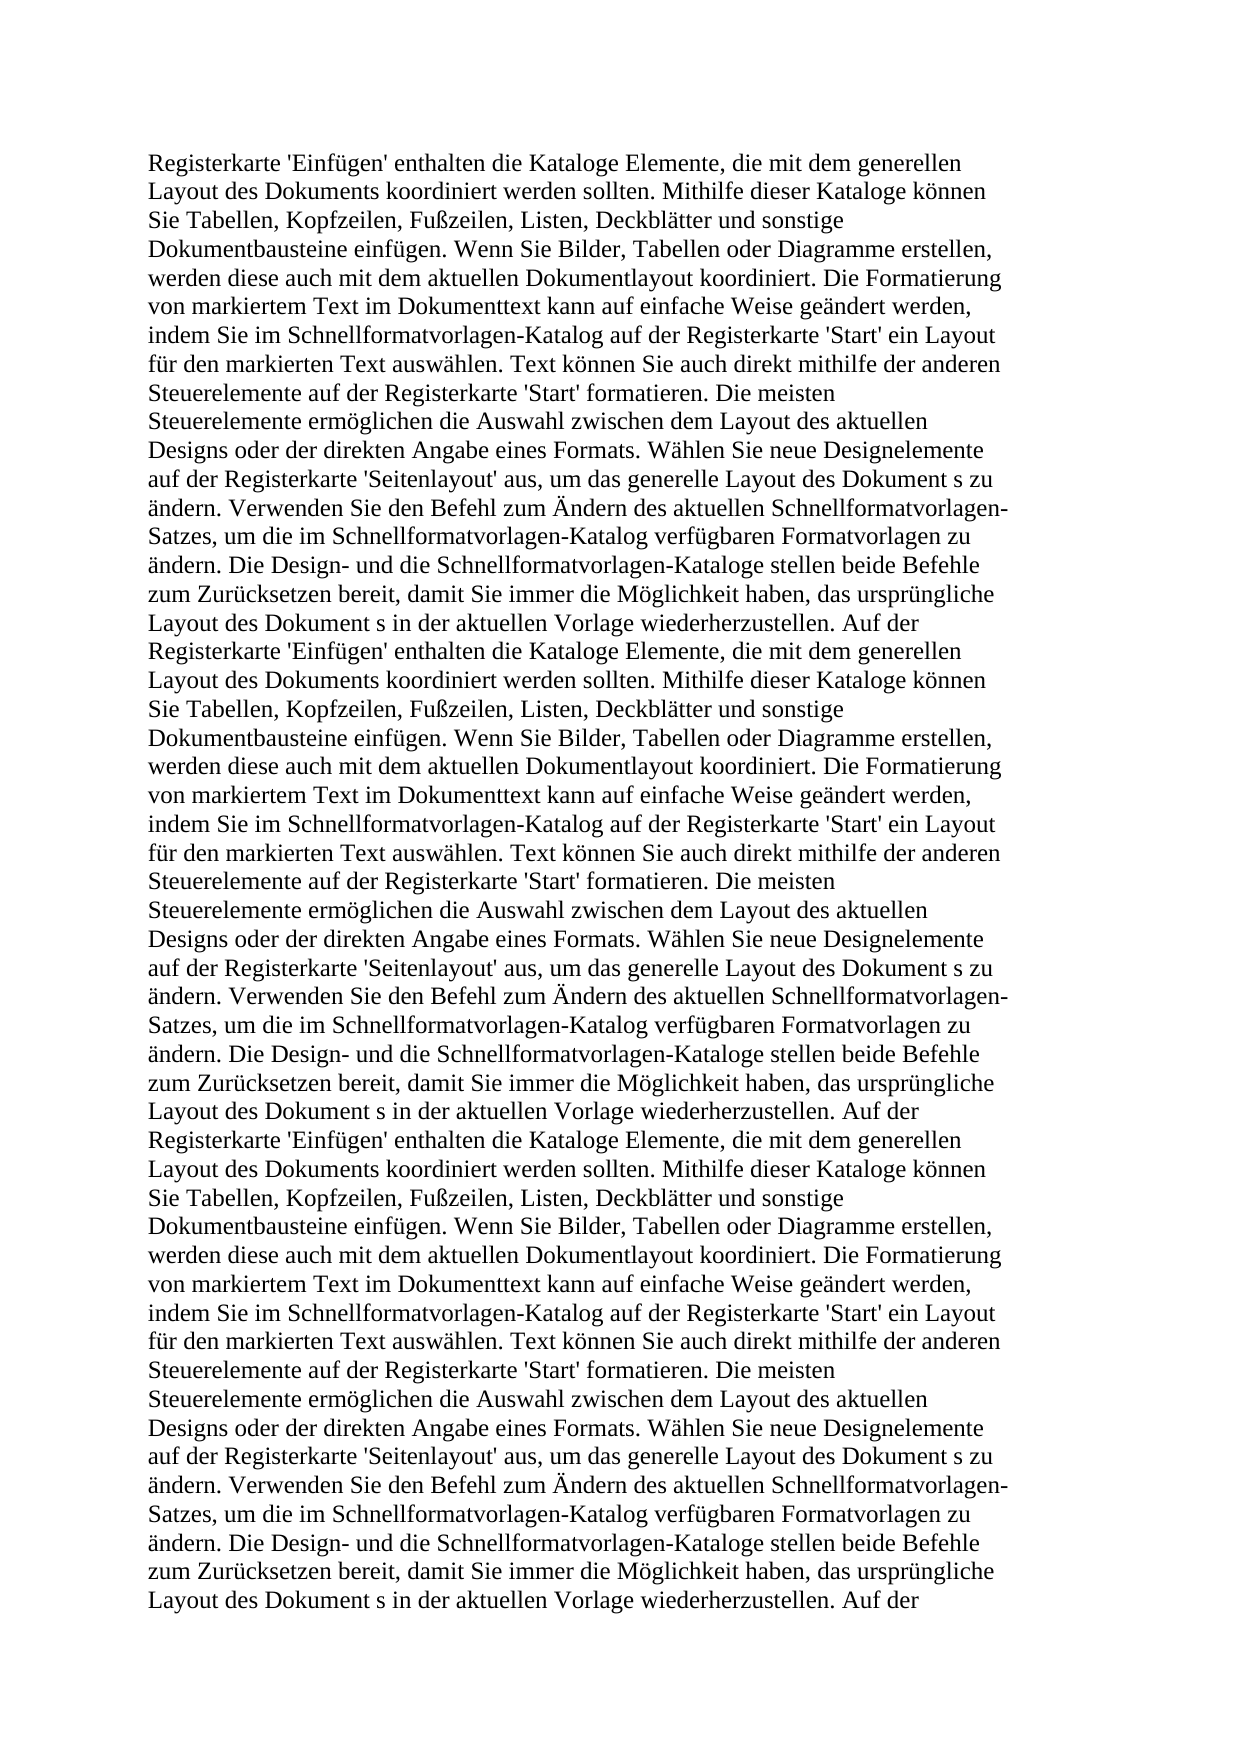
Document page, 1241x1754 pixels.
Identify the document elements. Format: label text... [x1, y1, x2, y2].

text Registerkarte 'Einfügen' enthalten die Kataloge Elemente, die mit dem generellen [148, 148, 1092, 176]
text Steuerelemente ermöglichen die Auswahl zwischen dem Layout des aktuellen [148, 1384, 1092, 1413]
text Sie Tabellen, Kopfzeilen, Fußzeilen, Listen, Deckblätter und sonstige [148, 694, 1092, 723]
text Sie Tabellen, Kopfzeilen, Fußzeilen, Listen, Deckblätter und sonstige [148, 205, 1092, 234]
text auf der Registerkarte 'Seitenlayout' aus, um das generelle Layout des Dokument s zu [148, 464, 1092, 493]
text Satzes, um die im Schnellformatvorlagen-Katalog verfügbaren Formatvorlagen zu [148, 521, 1092, 550]
text Layout des Dokuments koordiniert werden sollten. Mithilfe dieser Kataloge können [148, 1154, 1092, 1183]
text werden diese auch mit dem aktuellen Dokumentlayout koordiniert. Die Formatierung [148, 1240, 1092, 1269]
text Sie Tabellen, Kopfzeilen, Fußzeilen, Listen, Deckblätter und sonstige [148, 1183, 1092, 1211]
text Dokumentbausteine einfügen. Wenn Sie Bilder, Tabellen oder Diagramme erstellen, [148, 234, 1092, 263]
text indem Sie im Schnellformatvorlagen-Katalog auf der Registerkarte 'Start' ein Layout [148, 320, 1092, 349]
text Steuerelemente auf der Registerkarte 'Start' formatieren. Die meisten [148, 866, 1092, 895]
text zum Zurücksetzen bereit, damit Sie immer die Möglichkeit haben, das ursprüngliche [148, 1068, 1092, 1096]
text ändern. Die Design- und die Schnellformatvorlagen-Kataloge stellen beide Befehle [148, 550, 1092, 579]
text ändern. Die Design- und die Schnellformatvorlagen-Kataloge stellen beide Befehle [148, 1039, 1092, 1068]
text ändern. Verwenden Sie den Befehl zum Ändern des aktuellen Schnellformatvorlagen- [148, 493, 1092, 521]
text Registerkarte 'Einfügen' enthalten die Kataloge Elemente, die mit dem generellen [148, 636, 1092, 665]
text Satzes, um die im Schnellformatvorlagen-Katalog verfügbaren Formatvorlagen zu [148, 1499, 1092, 1528]
text für den markierten Text auswählen. Text können Sie auch direkt mithilfe der anderen [148, 1326, 1092, 1355]
text Layout des Dokument s in der aktuellen Vorlage wiederherzustellen. Auf der [148, 608, 1092, 636]
text Designs oder der direkten Angabe eines Formats. Wählen Sie neue Designelemente [148, 1413, 1092, 1441]
text auf der Registerkarte 'Seitenlayout' aus, um das generelle Layout des Dokument s zu [148, 1441, 1092, 1470]
text Dokumentbausteine einfügen. Wenn Sie Bilder, Tabellen oder Diagramme erstellen, [148, 1211, 1092, 1240]
text ändern. Verwenden Sie den Befehl zum Ändern des aktuellen Schnellformatvorlagen- [148, 1470, 1092, 1499]
text Designs oder der direkten Angabe eines Formats. Wählen Sie neue Designelemente [148, 924, 1092, 953]
text von markiertem Text im Dokumenttext kann auf einfache Weise geändert werden, [148, 780, 1092, 809]
text zum Zurücksetzen bereit, damit Sie immer die Möglichkeit haben, das ursprüngliche [148, 1556, 1092, 1585]
text ändern. Die Design- und die Schnellformatvorlagen-Kataloge stellen beide Befehle [148, 1528, 1092, 1556]
text Layout des Dokuments koordiniert werden sollten. Mithilfe dieser Kataloge können [148, 176, 1092, 205]
text Dokumentbausteine einfügen. Wenn Sie Bilder, Tabellen oder Diagramme erstellen, [148, 723, 1092, 751]
text zum Zurücksetzen bereit, damit Sie immer die Möglichkeit haben, das ursprüngliche [148, 579, 1092, 608]
text Layout des Dokuments koordiniert werden sollten. Mithilfe dieser Kataloge können [148, 665, 1092, 694]
text Steuerelemente auf der Registerkarte 'Start' formatieren. Die meisten [148, 1355, 1092, 1384]
text indem Sie im Schnellformatvorlagen-Katalog auf der Registerkarte 'Start' ein Layout [148, 809, 1092, 838]
text ändern. Verwenden Sie den Befehl zum Ändern des aktuellen Schnellformatvorlagen- [148, 981, 1092, 1010]
text Steuerelemente auf der Registerkarte 'Start' formatieren. Die meisten [148, 378, 1092, 406]
text von markiertem Text im Dokumenttext kann auf einfache Weise geändert werden, [148, 1269, 1092, 1298]
text Steuerelemente ermöglichen die Auswahl zwischen dem Layout des aktuellen [148, 895, 1092, 924]
text werden diese auch mit dem aktuellen Dokumentlayout koordiniert. Die Formatierung [148, 751, 1092, 780]
text Designs oder der direkten Angabe eines Formats. Wählen Sie neue Designelemente [148, 435, 1092, 464]
text von markiertem Text im Dokumenttext kann auf einfache Weise geändert werden, [148, 291, 1092, 320]
text Registerkarte 'Einfügen' enthalten die Kataloge Elemente, die mit dem generellen [148, 1125, 1092, 1154]
text auf der Registerkarte 'Seitenlayout' aus, um das generelle Layout des Dokument s zu [148, 953, 1092, 981]
text für den markierten Text auswählen. Text können Sie auch direkt mithilfe der anderen [148, 838, 1092, 866]
text für den markierten Text auswählen. Text können Sie auch direkt mithilfe der anderen [148, 349, 1092, 378]
text indem Sie im Schnellformatvorlagen-Katalog auf der Registerkarte 'Start' ein Layout [148, 1298, 1092, 1326]
text Steuerelemente ermöglichen die Auswahl zwischen dem Layout des aktuellen [148, 406, 1092, 435]
text Layout des Dokument s in der aktuellen Vorlage wiederherzustellen. Auf der [148, 1096, 1092, 1125]
text Layout des Dokument s in der aktuellen Vorlage wiederherzustellen. Auf der [148, 1585, 1092, 1614]
text Satzes, um die im Schnellformatvorlagen-Katalog verfügbaren Formatvorlagen zu [148, 1010, 1092, 1039]
text werden diese auch mit dem aktuellen Dokumentlayout koordiniert. Die Formatierung [148, 263, 1092, 291]
